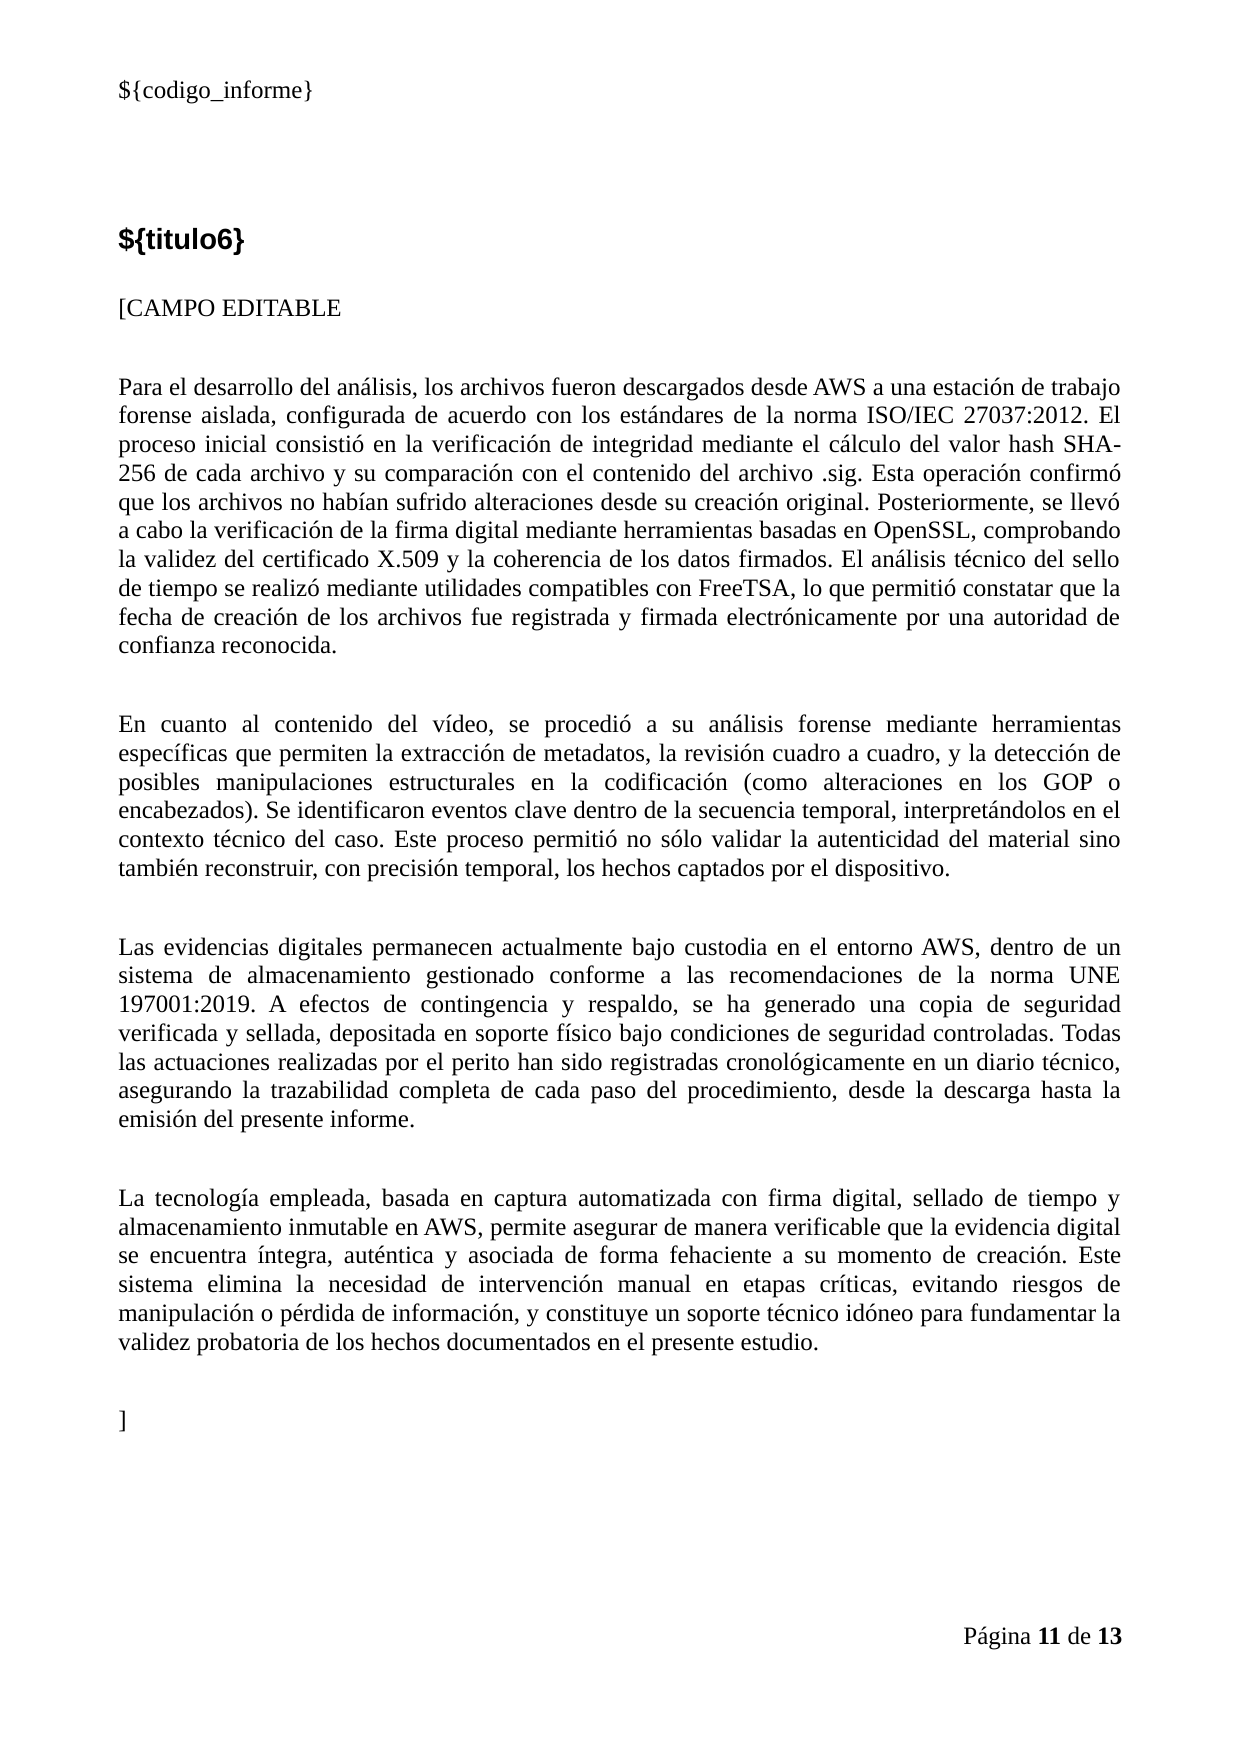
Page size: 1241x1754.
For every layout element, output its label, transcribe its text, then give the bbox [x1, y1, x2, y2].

text En cuanto al contenido del vídeo, se procedió a su análisis forense mediante herramientas específicas que permiten la extracción de metadatos, la revisión cuadro a cuadro, y la detección de posibles manipulaciones estructurales en la codificación (como alteraciones en los GOP o encabezados). Se identificaron eventos clave dentro de la secuencia temporal, interpretándolos en el contexto técnico del caso. Este proceso permitió no sólo validar la autenticidad del material sino también reconstruir, con precisión temporal, los hechos captados por el dispositivo. [118, 709, 1122, 882]
text La tecnología empleada, basada en captura automatizada con firma digital, sellado de tiempo y almacenamiento inmutable en AWS, permite asegurar de manera verificable que la evidencia digital se encuentra íntegra, auténtica y asociada de forma fehaciente a su momento de creación. Este sistema elimina la necesidad de intervención manual en etapas críticas, evitando riesgos de manipulación o pérdida de información, y constituye un soporte técnico idóneo para fundamentar la validez probatoria de los hechos documentados en el presente estudio. [118, 1183, 1122, 1355]
text Para el desarrollo del análisis, los archivos fueron descargados desde AWS a una estación de trabajo forense aislada, configurada de acuerdo con los estándares de la norma ISO/IEC 27037:2012. El proceso inicial consistió en la verificación de integridad mediante el cálculo del valor hash SHA-256 de cada archivo y su comparación con el contenido del archivo .sig. Esta operación confirmó que los archivos no habían sufrido alteraciones desde su creación original. Posteriormente, se llevó a cabo la verificación de la firma digital mediante herramientas basadas en OpenSSL, comprobando la validez del certificado X.509 y la coherencia de los datos firmados. El análisis técnico del sello de tiempo se realizó mediante utilidades compatibles con FreeTSA, lo que permitió constatar que la fecha de creación de los archivos fue registrada y firmada electrónicamente por una autoridad de confianza reconocida. [118, 372, 1122, 659]
text [CAMPO EDITABLE [118, 293, 1122, 322]
subtitle ${titulo6} [118, 222, 1122, 255]
text ] [118, 1405, 1122, 1434]
text Las evidencias digitales permanecen actualmente bajo custodia en el entorno AWS, dentro de un sistema de almacenamiento gestionado conforme a las recomendaciones de la norma UNE 197001:2019. A efectos de contingencia y respaldo, se ha generado una copia de seguridad verificada y sellada, depositada en soporte físico bajo condiciones de seguridad controladas. Todas las actuaciones realizadas por el perito han sido registradas cronológicamente en un diario técnico, asegurando la trazabilidad completa de cada paso del procedimiento, desde la descarga hasta la emisión del presente informe. [118, 932, 1122, 1133]
